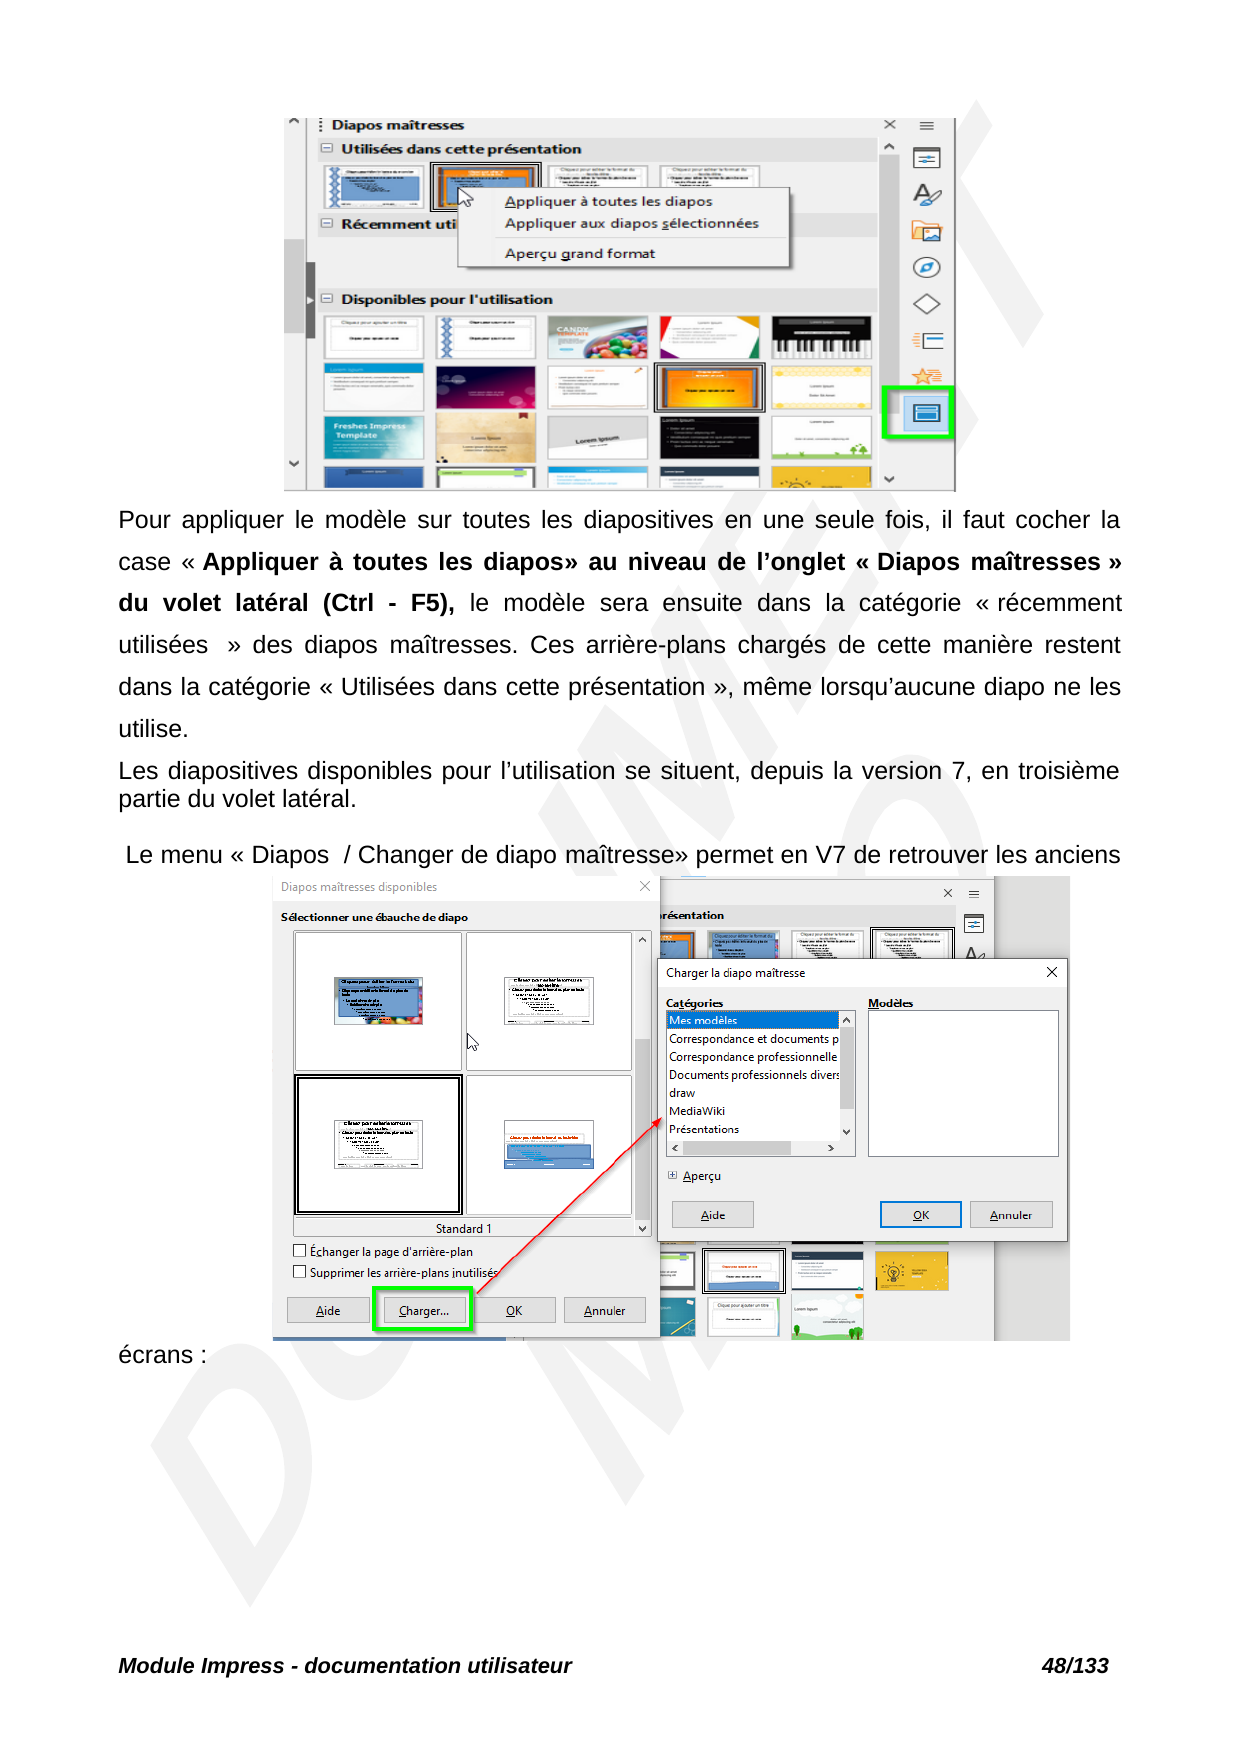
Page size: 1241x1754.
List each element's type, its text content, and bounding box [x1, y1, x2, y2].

text Les diapositives disponibles pour l’utilisation se situent, depuis la version 7, en troisième partie du volet latéral. [118, 757, 1122, 813]
text Le menu « Diapos / Changer de diapo maîtresse» permet en V7 de retrouver les anciens écrans : [118, 841, 1122, 1368]
picture [284, 118, 957, 492]
picture [272, 876, 1071, 1341]
text Pour appliquer le modèle sur toutes les diapositives en une seule fois, il faut cocher la case « Appliquer à toutes les diapos» au niveau de l’onglet « Diapos maîtresses » du volet latéral (Ctrl - F5), le modèle sera ensuite dans la catégorie « récemment utilisées » des diapos maîtresses. Ces arrière-plans chargés de cette manière restent dans la catégorie « Utilisées dans cette présentation », même lorsqu’aucune diapo ne les utilise. [118, 118, 1122, 743]
